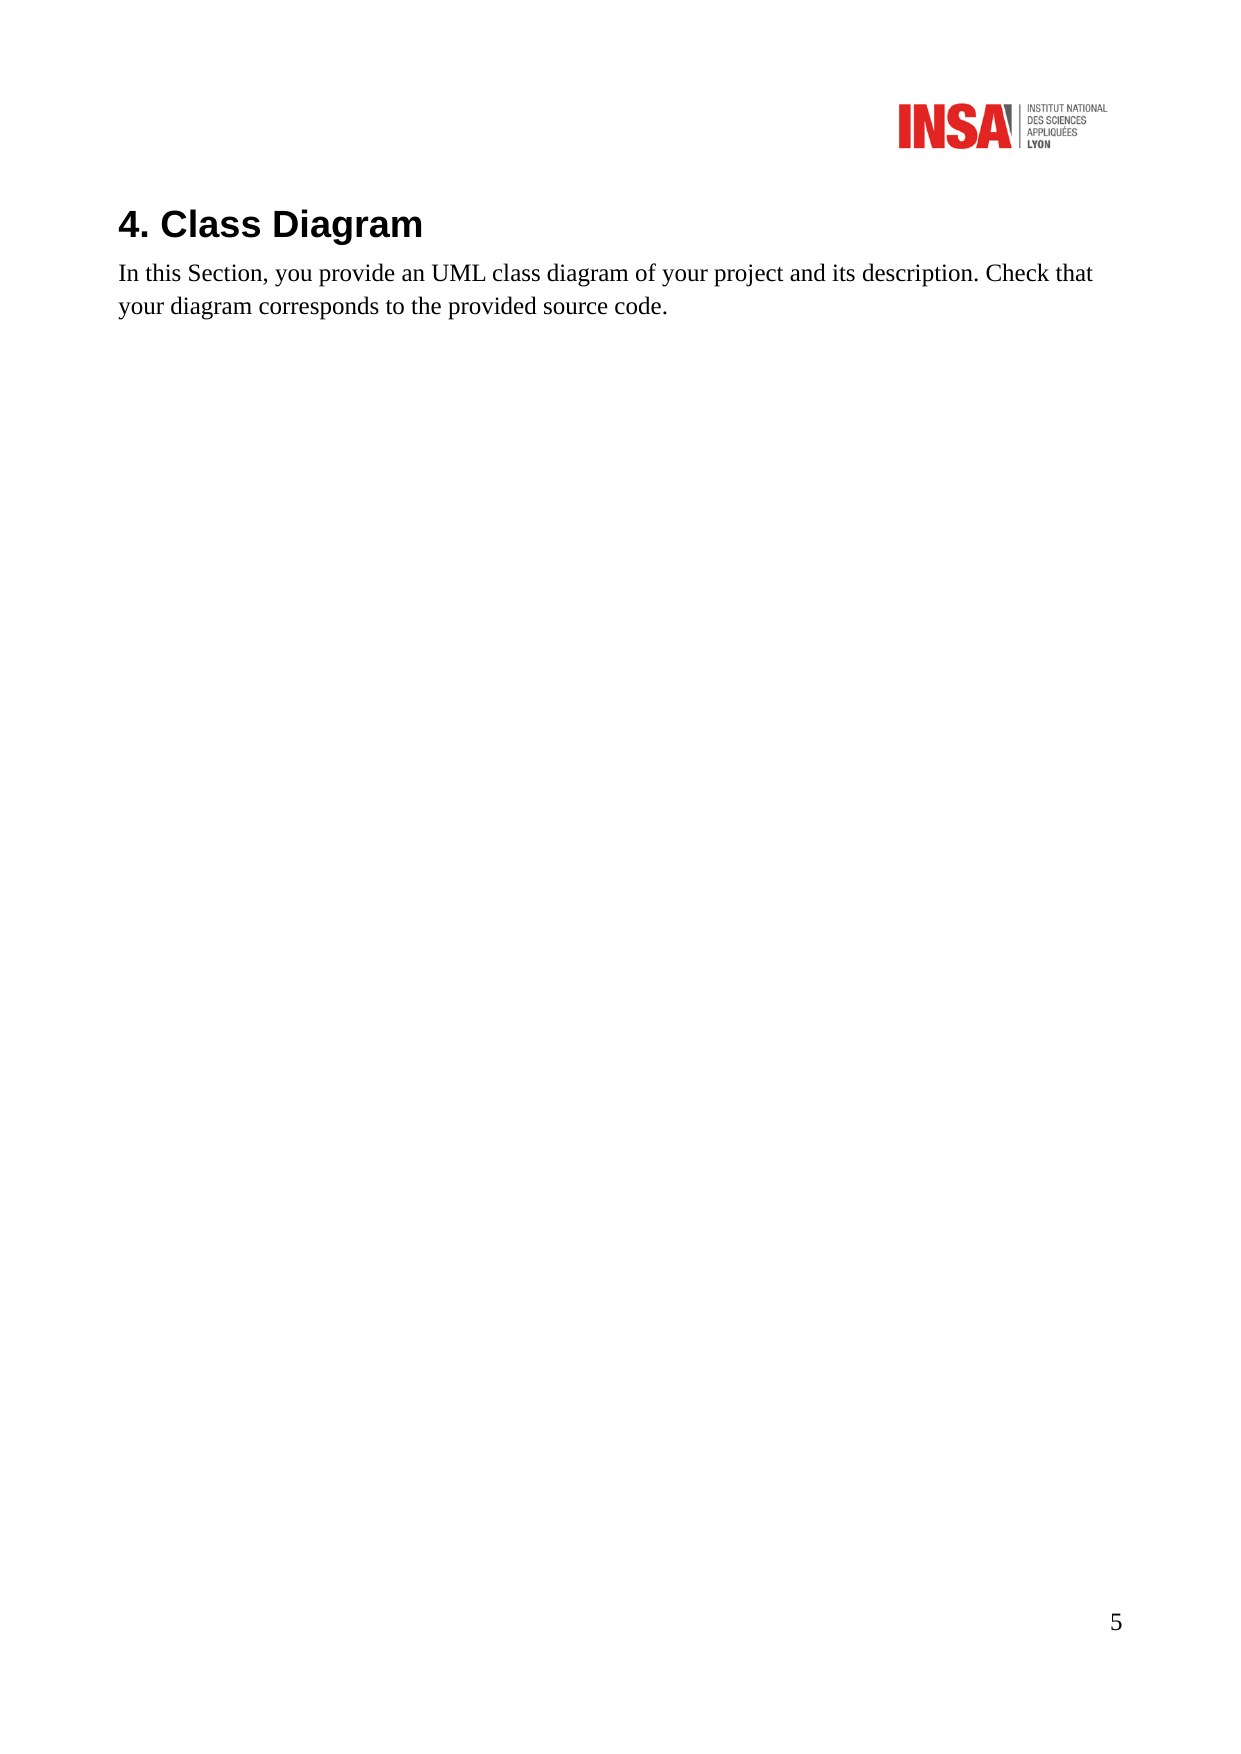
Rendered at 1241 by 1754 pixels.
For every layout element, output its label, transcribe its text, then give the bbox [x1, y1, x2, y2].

subtitle 4. Class Diagram [118, 202, 1122, 246]
picture [891, 86, 1114, 167]
text In this Section, you provide an UML class diagram of your project and its description. Check that your diagram corresponds to the provided source code. [118, 258, 1122, 320]
